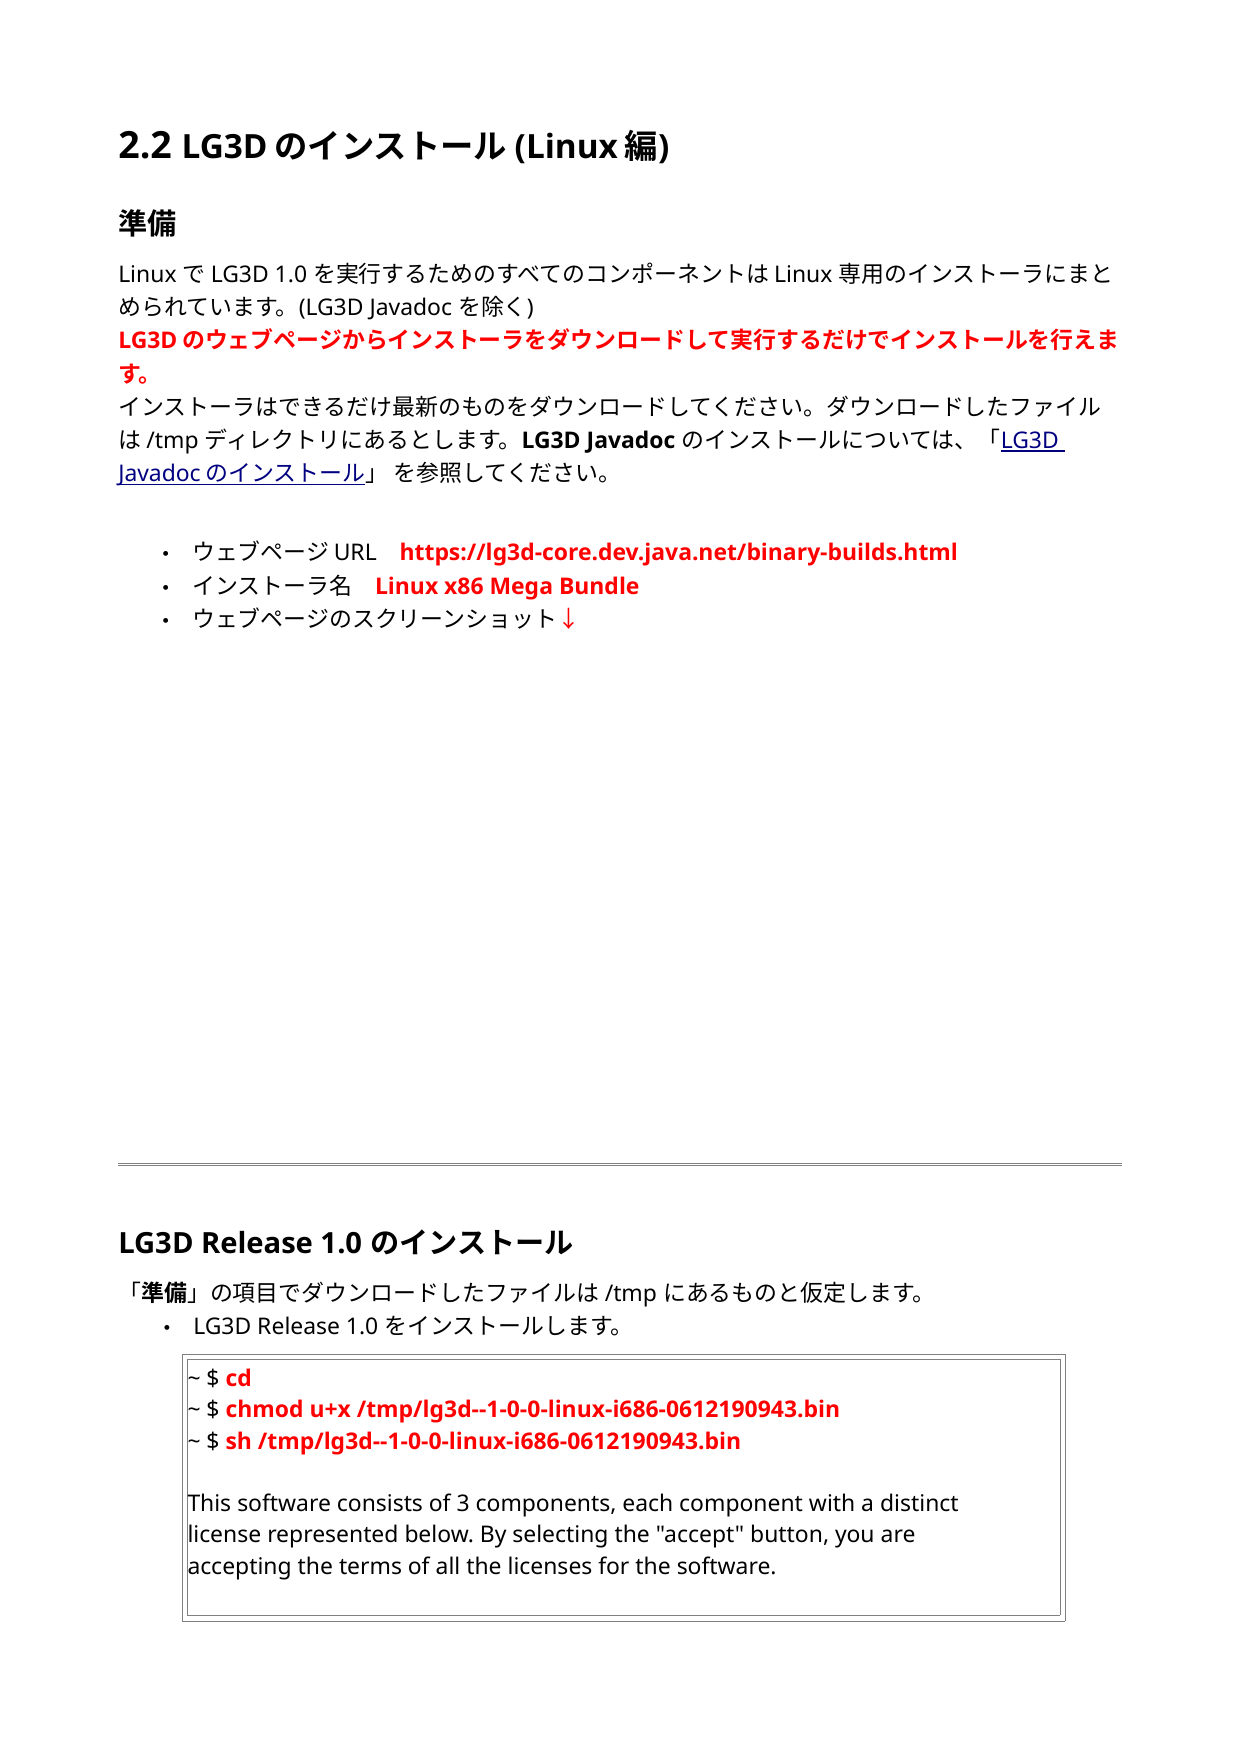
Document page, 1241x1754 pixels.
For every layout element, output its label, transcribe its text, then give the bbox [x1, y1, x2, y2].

list インストーラ名 Linux x86 Mega Bundle [162, 568, 1122, 601]
subtitle LG3D Release 1.0 のインストール [118, 1220, 1122, 1262]
subtitle 2.2 LG3Dのインストール (Linux編) [118, 118, 1122, 169]
list ウェブページのスクリーンショット↓ [162, 601, 1122, 1119]
text 「準備」の項目でダウンロードしたファイルは /tmp にあるものと仮定します。 [118, 1275, 1122, 1308]
subtitle 準備 [118, 201, 1122, 243]
list ウェブページURL https://lg3d-core.dev.java.net/binary-builds.html [162, 534, 1122, 568]
table_header ~ $ cd ~ $ chmod u+x /tmp/lg3d--1-0-0-linux-i686-0612190943.bin ~ $ sh /tmp/lg3d--1-0-0-linux-i686-0612190943.bin This software consists of 3 components, each component with a distinct license represented below. By selecting the "accept" button, you are accepting the terms of all the licenses for the software. [184, 1355, 1062, 1615]
text Linux で LG3D 1.0 を実行するためのすべてのコンポーネントは Linux 専用のインストーラにまとめられています。(LG3D Javadoc を除く) LG3Dのウェブページからインストーラをダウンロードして実行するだけでインストールを行えます。 インストーラはできるだけ最新のものをダウンロードしてください。ダウンロードしたファイルは /tmp ディレクトリにあるとします。LG3D Javadoc のインストールについては、「LG3D Javadocのインストール」 を参照してください。 [118, 255, 1122, 488]
list LG3D Release 1.0 をインストールします。 [164, 1308, 1122, 1341]
